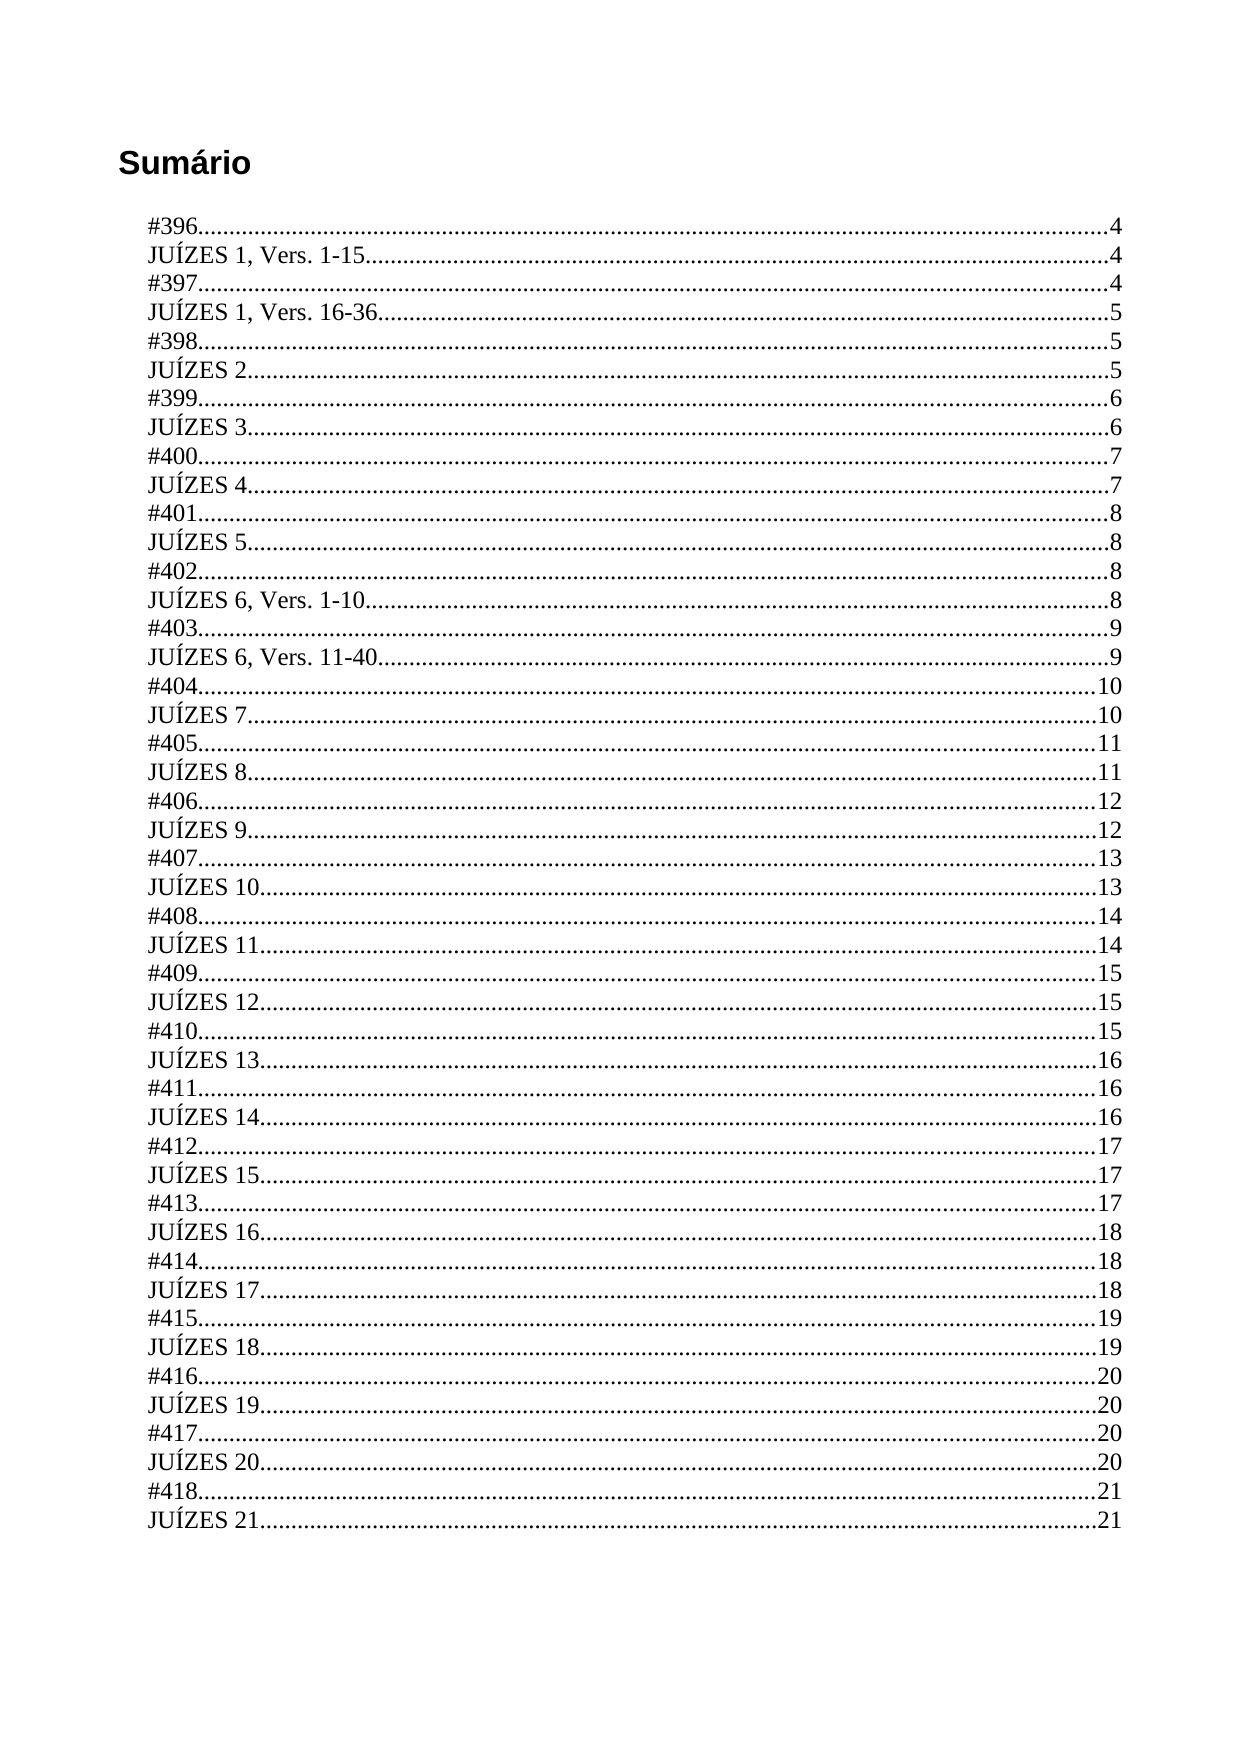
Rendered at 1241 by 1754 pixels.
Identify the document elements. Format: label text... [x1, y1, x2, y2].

text JUÍZES 10 13 [148, 872, 1122, 901]
subtitle Sumário [118, 143, 1122, 182]
text JUÍZES 1, Vers. 1-15 4 [148, 240, 1122, 268]
text JUÍZES 7 10 [148, 700, 1122, 728]
text #409 15 [148, 958, 1122, 987]
text #410 15 [148, 1016, 1122, 1045]
text JUÍZES 6, Vers. 11-40 9 [148, 642, 1122, 671]
text JUÍZES 20 20 [148, 1447, 1122, 1476]
text #418 21 [148, 1476, 1122, 1505]
text JUÍZES 14 16 [148, 1102, 1122, 1131]
text JUÍZES 21 21 [148, 1505, 1122, 1533]
text #404 10 [148, 671, 1122, 700]
text JUÍZES 4 7 [148, 470, 1122, 498]
text #412 17 [148, 1131, 1122, 1160]
text #402 8 [148, 556, 1122, 585]
text JUÍZES 8 11 [148, 757, 1122, 786]
text #408 14 [148, 901, 1122, 930]
text JUÍZES 19 20 [148, 1390, 1122, 1418]
text #401 8 [148, 498, 1122, 527]
text #405 11 [148, 728, 1122, 757]
text #413 17 [148, 1188, 1122, 1217]
text JUÍZES 13 16 [148, 1045, 1122, 1073]
text JUÍZES 11 14 [148, 930, 1122, 958]
text #414 18 [148, 1246, 1122, 1275]
text JUÍZES 18 19 [148, 1332, 1122, 1361]
text #403 9 [148, 613, 1122, 642]
text #416 20 [148, 1361, 1122, 1390]
text #407 13 [148, 843, 1122, 872]
text #397 4 [148, 268, 1122, 297]
text JUÍZES 1, Vers. 16-36 5 [148, 297, 1122, 326]
text #411 16 [148, 1073, 1122, 1102]
text JUÍZES 16 18 [148, 1217, 1122, 1246]
text JUÍZES 9 12 [148, 815, 1122, 843]
text JUÍZES 6, Vers. 1-10 8 [148, 585, 1122, 613]
text #400 7 [148, 441, 1122, 470]
text #406 12 [148, 786, 1122, 815]
text JUÍZES 5 8 [148, 527, 1122, 556]
text #396 4 [148, 211, 1122, 240]
text JUÍZES 15 17 [148, 1160, 1122, 1188]
text JUÍZES 17 18 [148, 1275, 1122, 1303]
text JUÍZES 3 6 [148, 412, 1122, 441]
text #399 6 [148, 383, 1122, 412]
text #398 5 [148, 326, 1122, 355]
text #417 20 [148, 1418, 1122, 1447]
text JUÍZES 2 5 [148, 355, 1122, 383]
text #415 19 [148, 1303, 1122, 1332]
text JUÍZES 12 15 [148, 987, 1122, 1016]
